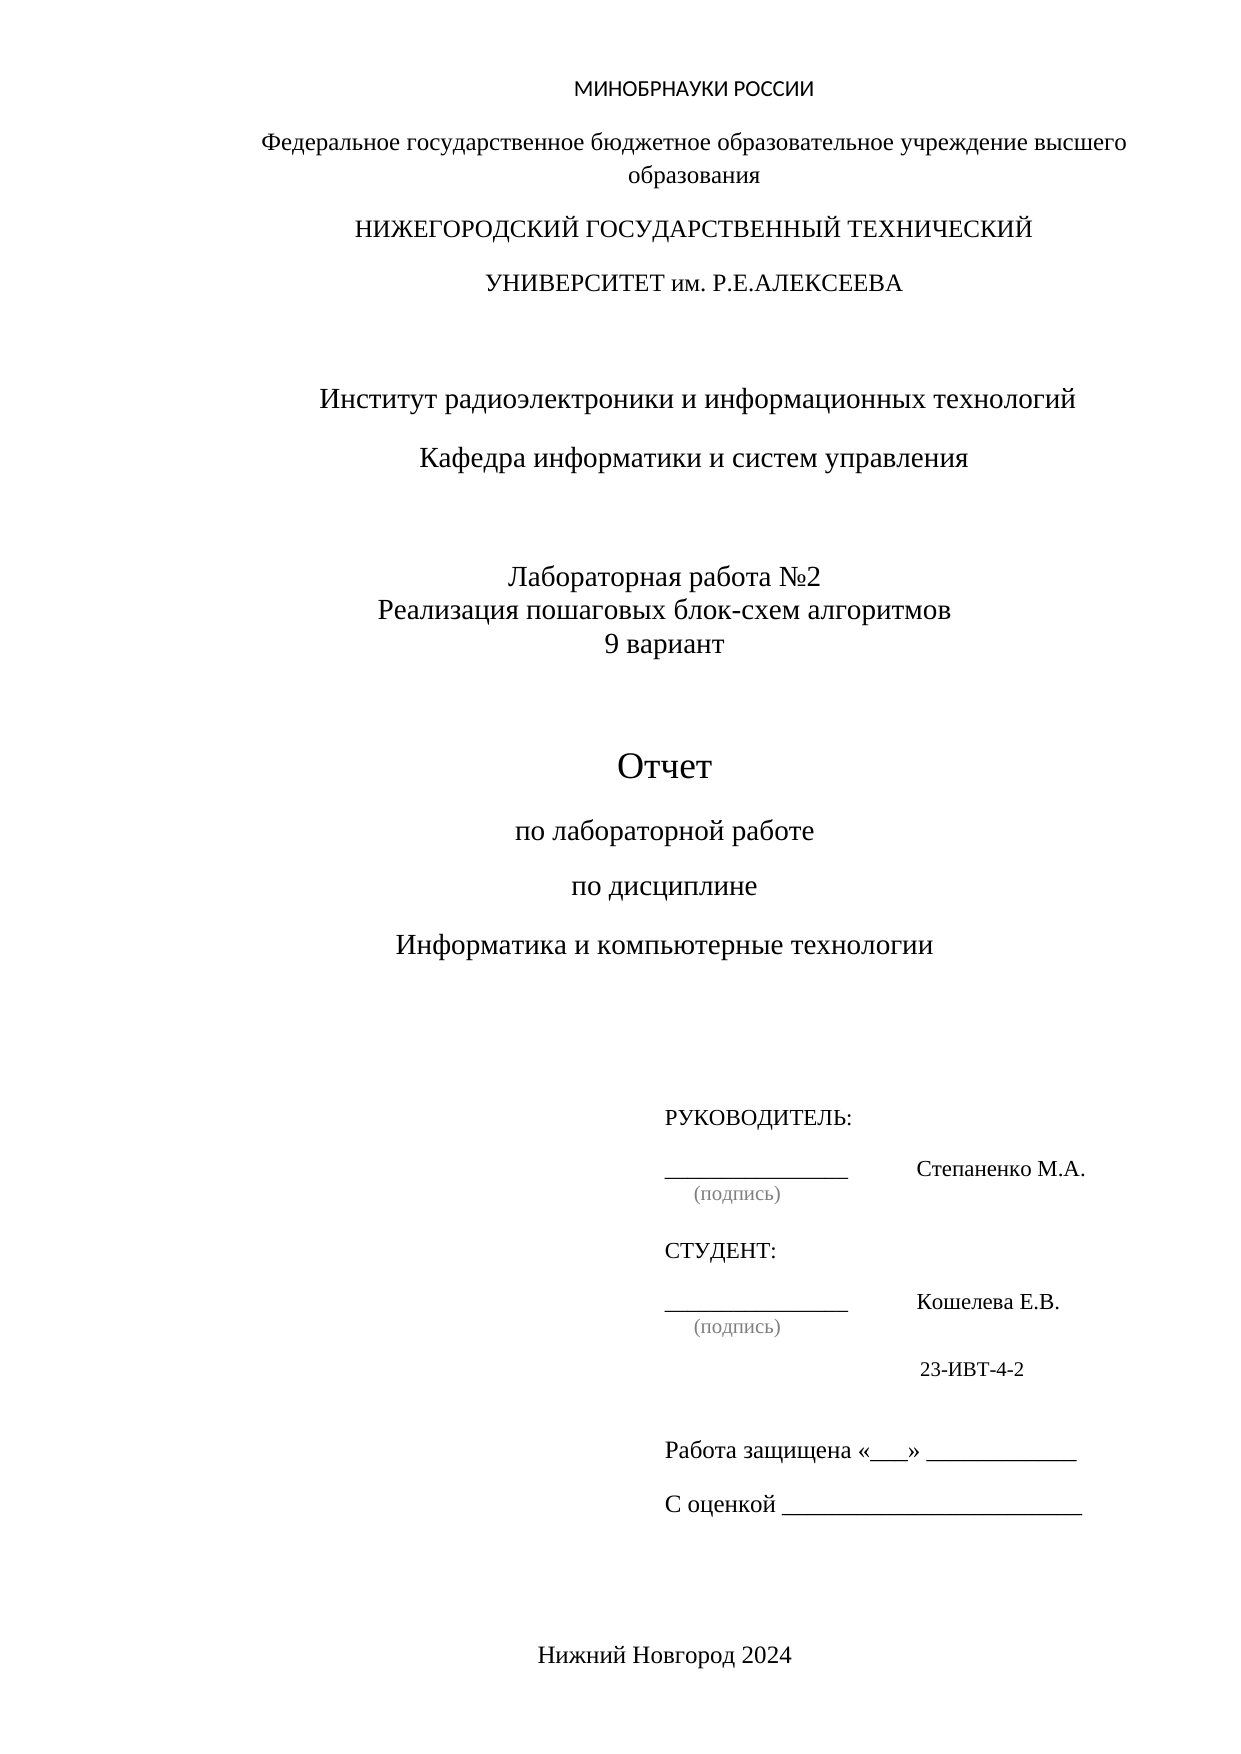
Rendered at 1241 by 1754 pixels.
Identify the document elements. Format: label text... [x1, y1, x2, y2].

text (подпись) [664, 1314, 1152, 1338]
text Лабораторная работа №2 [177, 559, 1152, 592]
text (подпись) [664, 1181, 1152, 1205]
text СТУДЕНТ: [664, 1237, 1152, 1263]
text С оценкой ________________________ [664, 1489, 1152, 1518]
text ________________ Степаненко М.А. [664, 1154, 1152, 1181]
text НИЖЕГОРОДСКИЙ ГОСУДАРСТВЕННЫЙ ТЕХНИЧЕСКИЙ [236, 214, 1152, 242]
text по дисциплине [177, 868, 1152, 901]
text МИНОБРНАУКИ РОССИИ [236, 74, 1152, 102]
text РУКОВОДИТЕЛЬ: [664, 1103, 1152, 1130]
text Информатика и компьютерные технологии [177, 927, 1152, 961]
text УНИВЕРСИТЕТ им. Р.Е.АЛЕКСЕЕВА [236, 268, 1152, 296]
text Реализация пошаговых блок-схем алгоритмов [177, 592, 1152, 626]
text Нижний Новгород 2024 [177, 1640, 1152, 1668]
text Кафедра информатики и систем управления [236, 440, 1152, 474]
text Отчет [177, 743, 1152, 786]
text по лабораторной работе [177, 813, 1152, 847]
text 9 вариант [177, 626, 1152, 659]
text Работа защищена «___» ____________ [664, 1435, 1152, 1464]
text Федеральное государственное бюджетное образовательное учреждение высшего образования [236, 127, 1152, 189]
text ________________ Кошелева Е.В. [664, 1288, 1152, 1314]
text Институт радиоэлектроники и информационных технологий [236, 381, 1152, 414]
text 23-ИВТ-4-2 [664, 1357, 1152, 1381]
